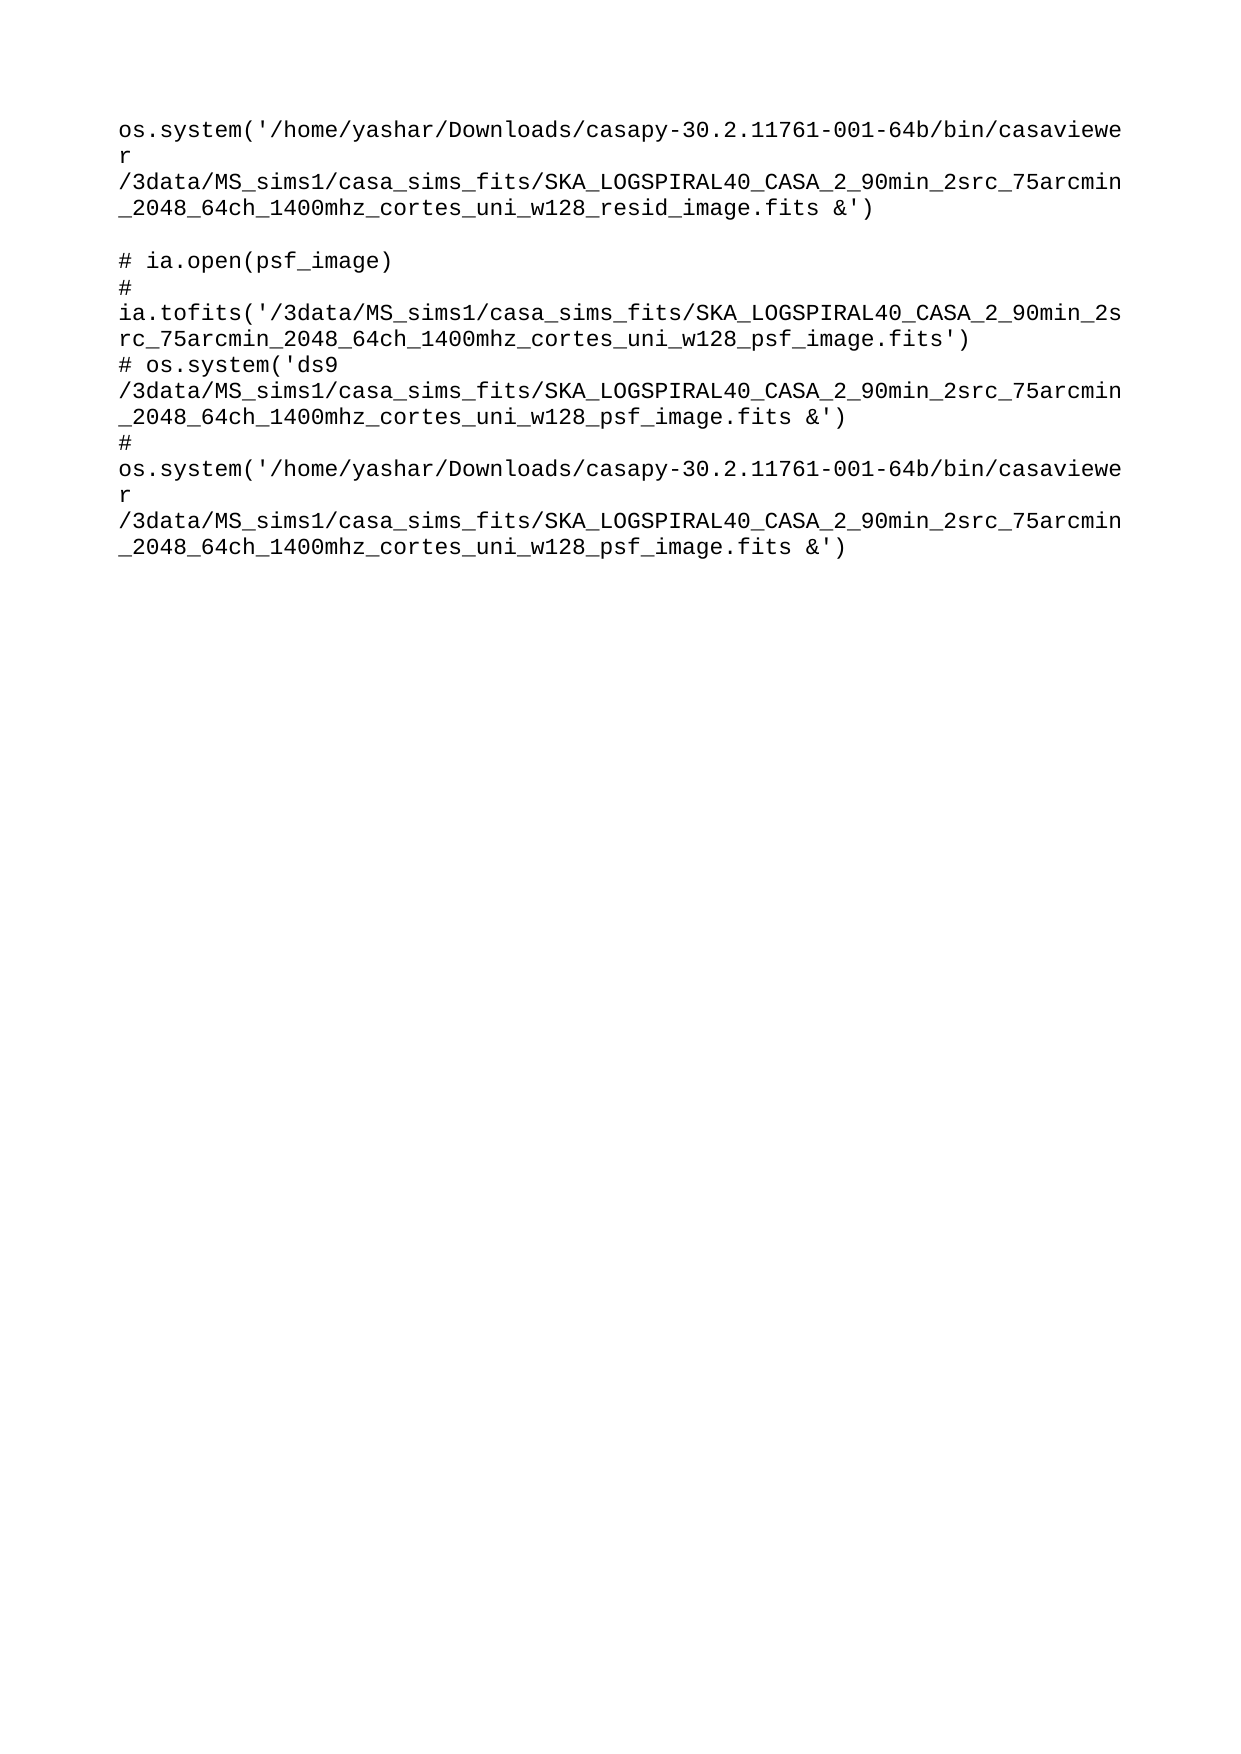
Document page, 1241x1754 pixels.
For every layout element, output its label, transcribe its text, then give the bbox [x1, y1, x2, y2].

text # os.system('/home/yashar/Downloads/casapy-30.2.11761-001-64b/bin/casaviewer /3data/MS_sims1/casa_sims_fits/SKA_LOGSPIRAL40_CASA_2_90min_2src_75arcmin_2048_64ch_1400mhz_cortes_uni_w128_psf_image.fits &') [118, 431, 1122, 561]
text os.system('/home/yashar/Downloads/casapy-30.2.11761-001-64b/bin/casaviewer /3data/MS_sims1/casa_sims_fits/SKA_LOGSPIRAL40_CASA_2_90min_2src_75arcmin_2048_64ch_1400mhz_cortes_uni_w128_resid_image.fits &') [118, 118, 1122, 222]
text # ia.tofits('/3data/MS_sims1/casa_sims_fits/SKA_LOGSPIRAL40_CASA_2_90min_2src_75arcmin_2048_64ch_1400mhz_cortes_uni_w128_psf_image.fits') [118, 276, 1122, 354]
text # os.system('ds9 /3data/MS_sims1/casa_sims_fits/SKA_LOGSPIRAL40_CASA_2_90min_2src_75arcmin_2048_64ch_1400mhz_cortes_uni_w128_psf_image.fits &') [118, 354, 1122, 431]
text # ia.open(psf_image) [118, 250, 1122, 276]
